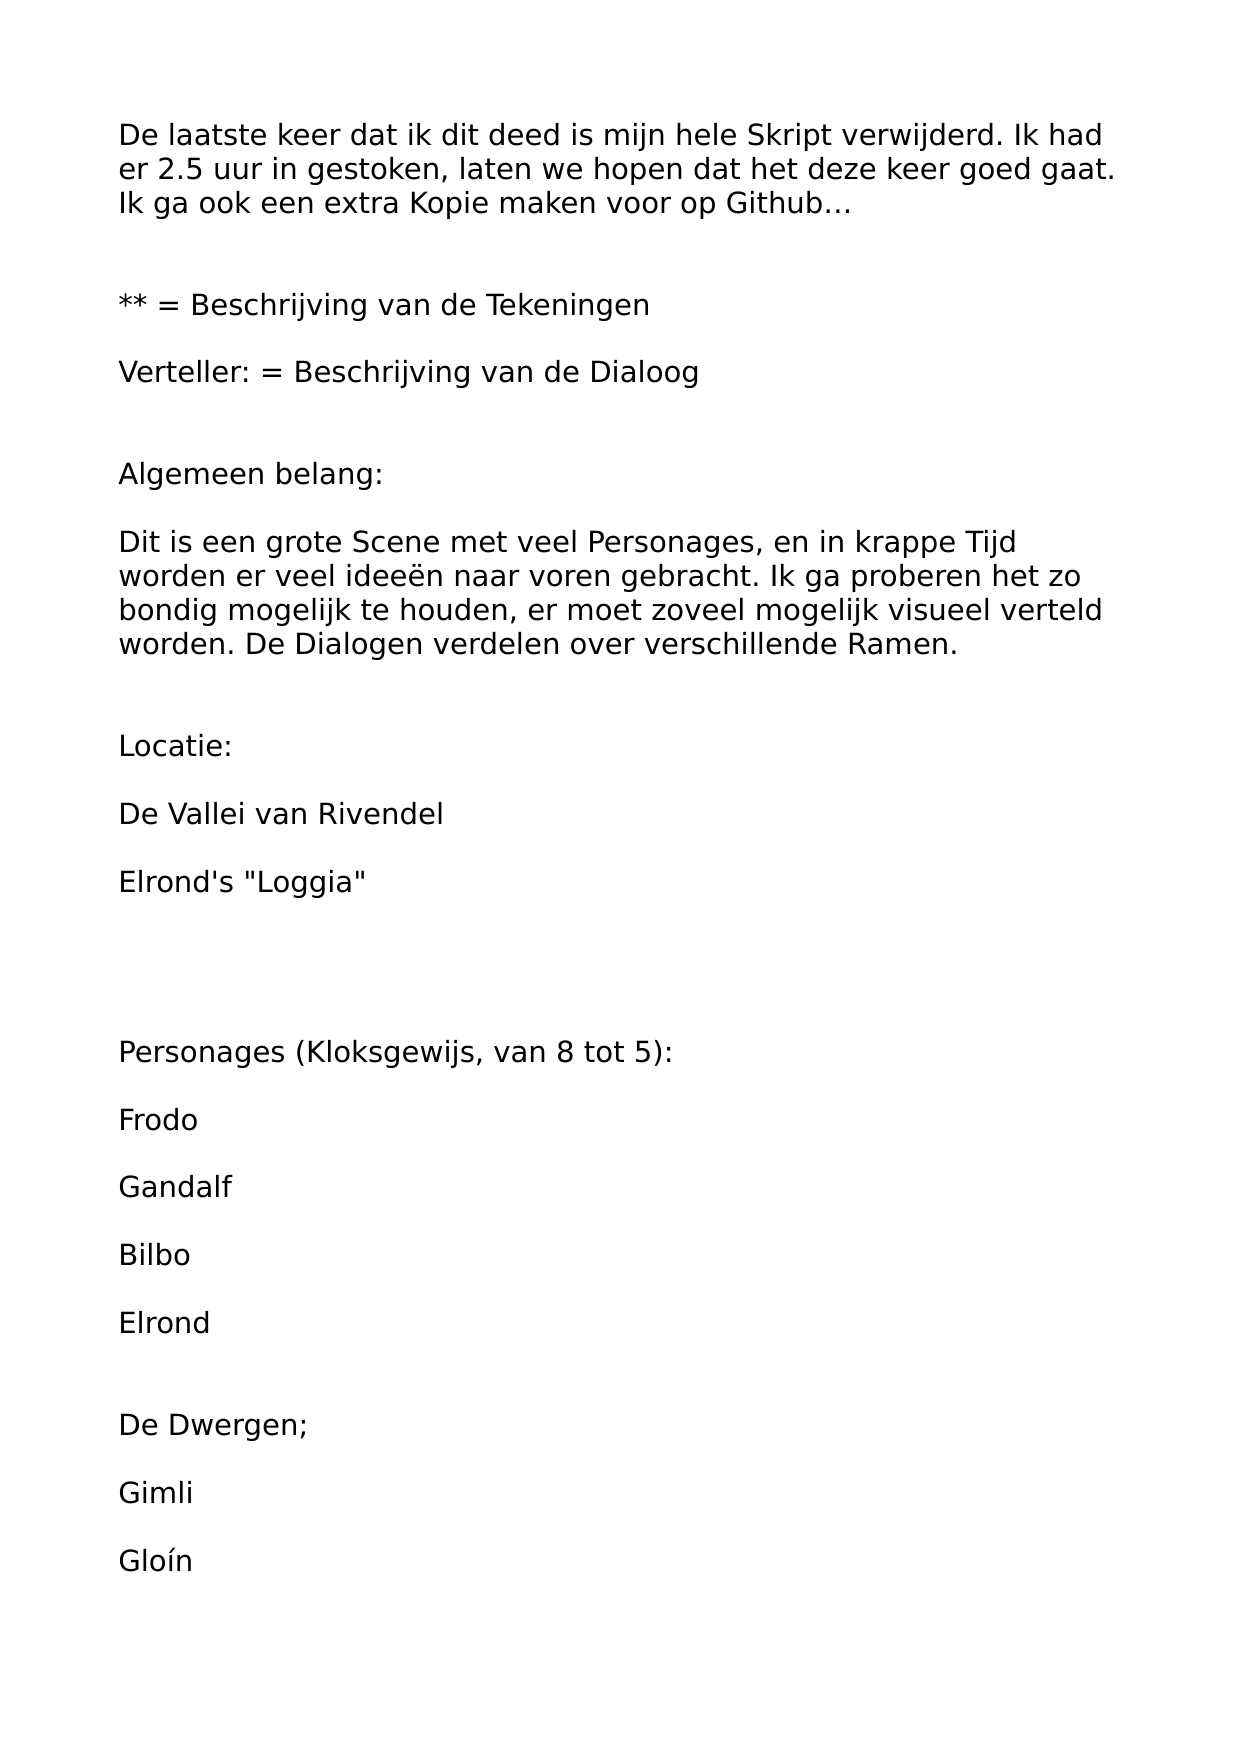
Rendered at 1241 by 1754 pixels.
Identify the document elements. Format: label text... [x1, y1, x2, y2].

text Gimli [118, 1476, 1122, 1510]
text Bilbo [118, 1239, 1122, 1273]
text Gandalf [118, 1171, 1122, 1205]
text Frodo [118, 1103, 1122, 1137]
text Elrond's "Loggia" [118, 865, 1122, 899]
text De Vallei van Rivendel [118, 797, 1122, 831]
text Verteller: = Beschrijving van de Dialoog [118, 356, 1122, 390]
text Personages (Kloksgewijs, van 8 tot 5): [118, 1035, 1122, 1069]
text De laatste keer dat ik dit deed is mijn hele Skript verwijderd. Ik had er 2.5 uur in gestoken, laten we hopen dat het deze keer goed gaat. Ik ga ook een extra Kopie maken voor op Github… [118, 118, 1122, 220]
text Dit is een grote Scene met veel Personages, en in krappe Tijd worden er veel ideeën naar voren gebracht. Ik ga proberen het zo bondig mogelijk te houden, er moet zoveel mogelijk visueel verteld worden. De Dialogen verdelen over verschillende Ramen. [118, 526, 1122, 661]
text ** = Beschrijving van de Tekeningen [118, 288, 1122, 322]
text Algemeen belang: [118, 458, 1122, 492]
text Locatie: [118, 729, 1122, 763]
text De Dwergen; [118, 1408, 1122, 1442]
text Gloín [118, 1544, 1122, 1578]
text Elrond [118, 1307, 1122, 1341]
